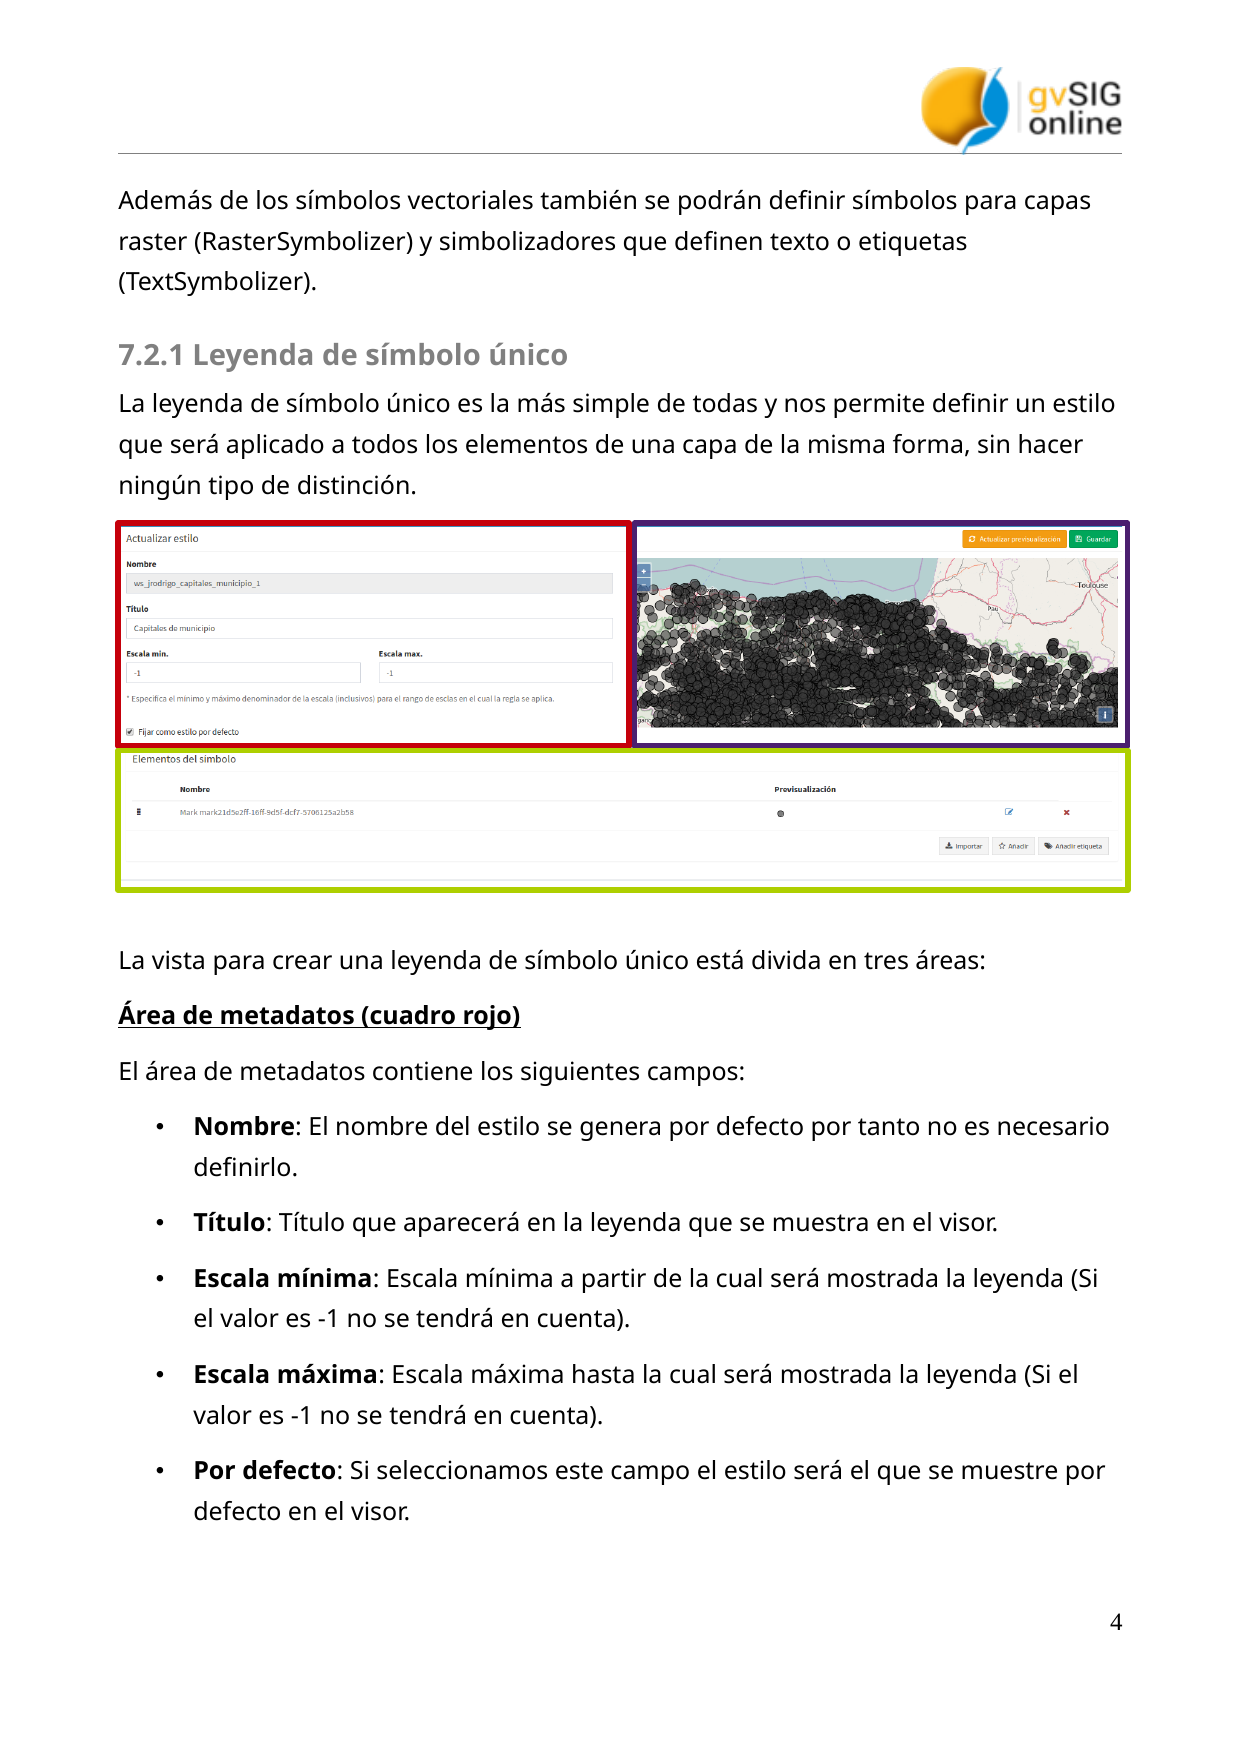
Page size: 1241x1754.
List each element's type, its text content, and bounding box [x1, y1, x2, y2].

list Título: Título que aparecerá en la leyenda que se muestra en el visor. [156, 1205, 1122, 1239]
list Por defecto: Si seleccionamos este campo el estilo será el que se muestre por defecto en el visor. [156, 1453, 1122, 1528]
text La leyenda de símbolo único es la más simple de todas y nos permite definir un estilo que será aplicado a todos los elementos de una capa de la misma forma, sin hacer ningún tipo de distinción. [118, 386, 1122, 502]
text El área de metadatos contiene los siguientes campos: [118, 1053, 1122, 1087]
subtitle 7.2.1 Leyenda de símbolo único [118, 334, 1122, 374]
list Nombre: El nombre del estilo se genera por defecto por tanto no es necesario definirlo. [156, 1109, 1122, 1183]
picture [637, 526, 1123, 743]
picture [121, 753, 1123, 881]
list Escala máxima: Escala máxima hasta la cual será mostrada la leyenda (Si el valor es -1 no se tendrá en cuenta). [156, 1357, 1122, 1431]
text Área de metadatos (cuadro rojo) [118, 998, 1122, 1032]
list Escala mínima: Escala mínima a partir de la cual será mostrada la leyenda (Si el valor es -1 no se tendrá en cuenta). [156, 1260, 1122, 1335]
text La vista para crear una leyenda de símbolo único está divida en tres áreas: [118, 942, 1122, 976]
picture [121, 526, 626, 743]
picture [921, 67, 1122, 155]
text Además de los símbolos vectoriales también se podrán definir símbolos para capas raster (RasterSymbolizer) y simbolizadores que definen texto o etiquetas (TextSymbolizer). [118, 182, 1122, 298]
